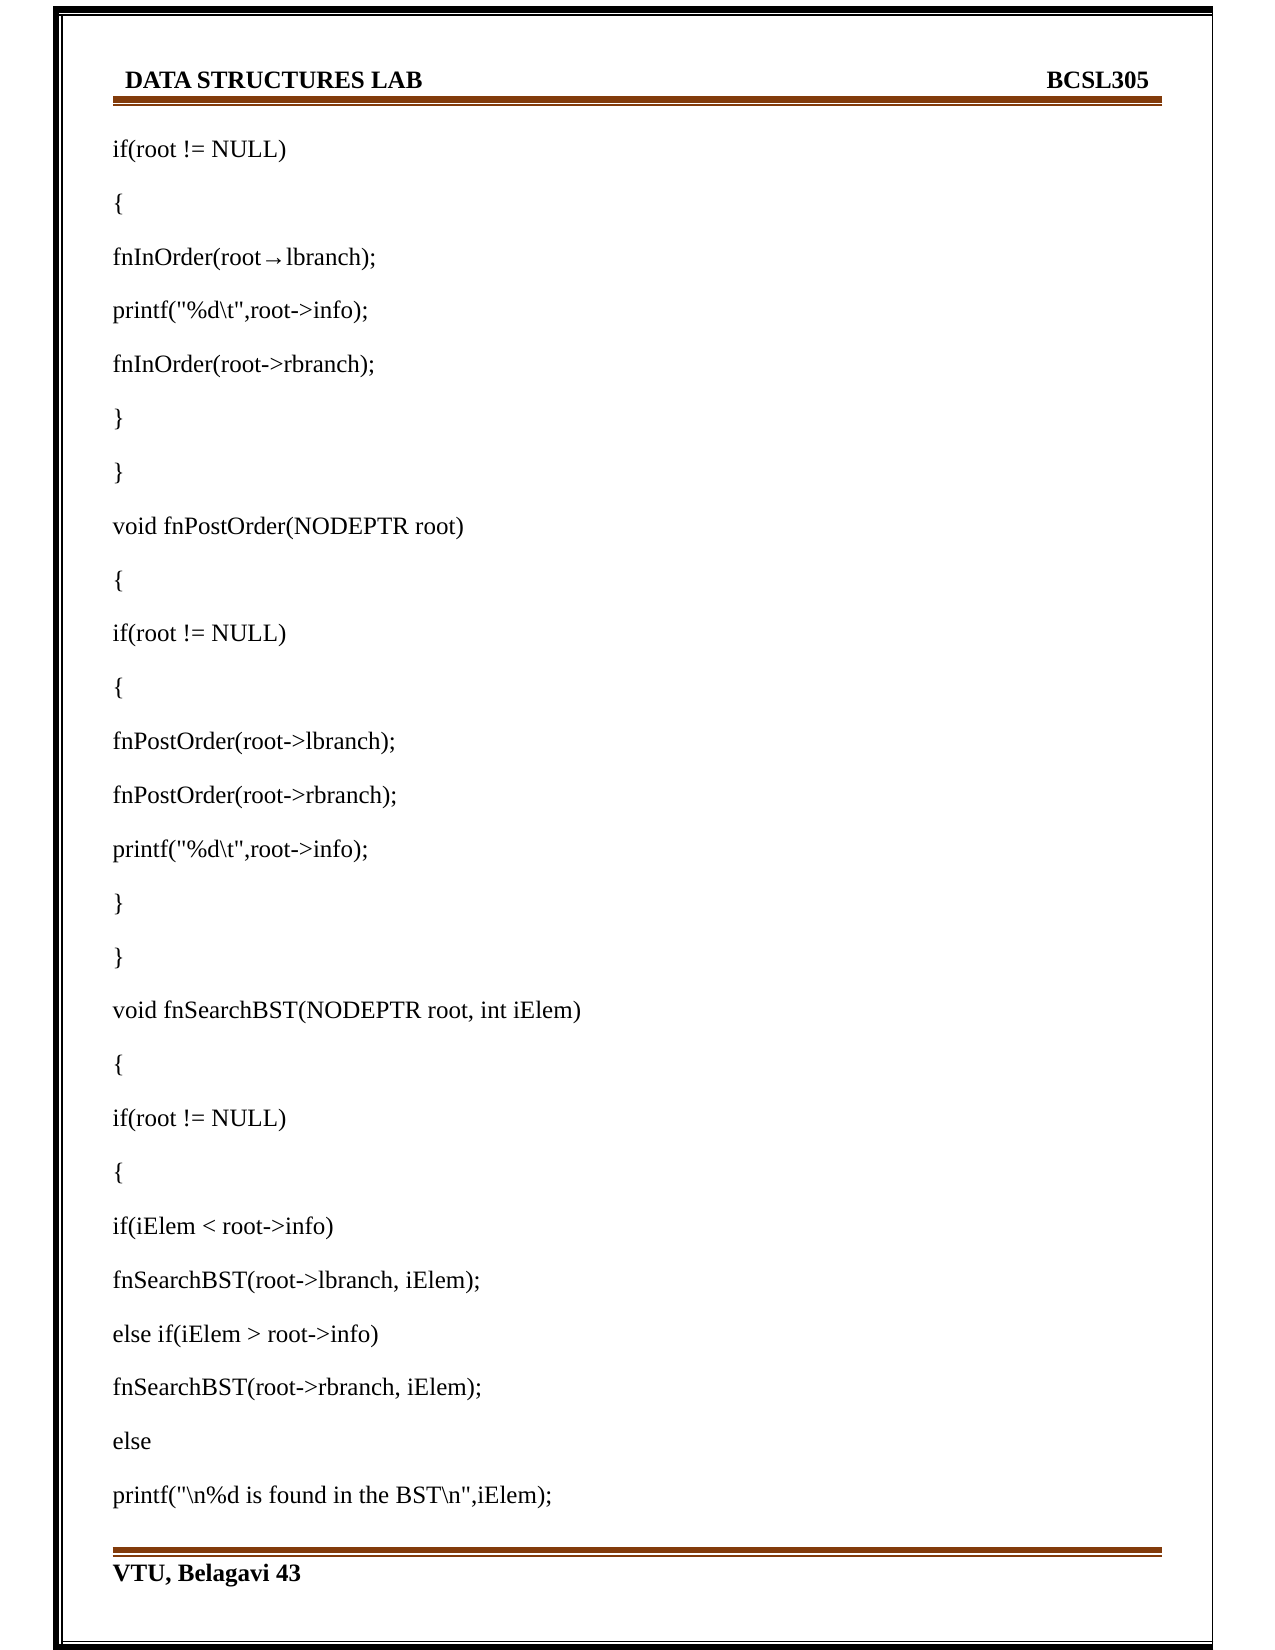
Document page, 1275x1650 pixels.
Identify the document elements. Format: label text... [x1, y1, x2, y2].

text printf("%d\t",root->info); [112, 295, 1162, 324]
text void fnPostOrder(NODEPTR root) [112, 511, 1162, 539]
text if(root != NULL) [112, 134, 1162, 163]
text } [112, 942, 1162, 970]
text { [112, 188, 1162, 216]
text printf("%d\t",root->info); [112, 834, 1162, 863]
text fnInOrder(root->rbranch); [112, 349, 1162, 378]
text fnPostOrder(root->lbranch); [112, 726, 1162, 755]
text if(root != NULL) [112, 1103, 1162, 1132]
text { [112, 672, 1162, 701]
text void fnSearchBST(NODEPTR root, int iElem) [112, 996, 1162, 1024]
text fnSearchBST(root->lbranch, iElem); [112, 1265, 1162, 1293]
text else [112, 1426, 1162, 1455]
text if(root != NULL) [112, 618, 1162, 647]
text } [112, 888, 1162, 917]
text fnSearchBST(root->rbranch, iElem); [112, 1372, 1162, 1401]
text } [112, 457, 1162, 486]
text fnPostOrder(root->rbranch); [112, 780, 1162, 809]
text { [112, 1049, 1162, 1078]
text fnInOrder(root→lbranch); [112, 242, 1162, 270]
text else if(iElem > root->info) [112, 1319, 1162, 1347]
text printf("\n%d is found in the BST\n",iElem); [112, 1480, 1162, 1509]
text { [112, 1157, 1162, 1186]
text } [112, 403, 1162, 432]
text if(iElem < root->info) [112, 1211, 1162, 1240]
text { [112, 565, 1162, 593]
